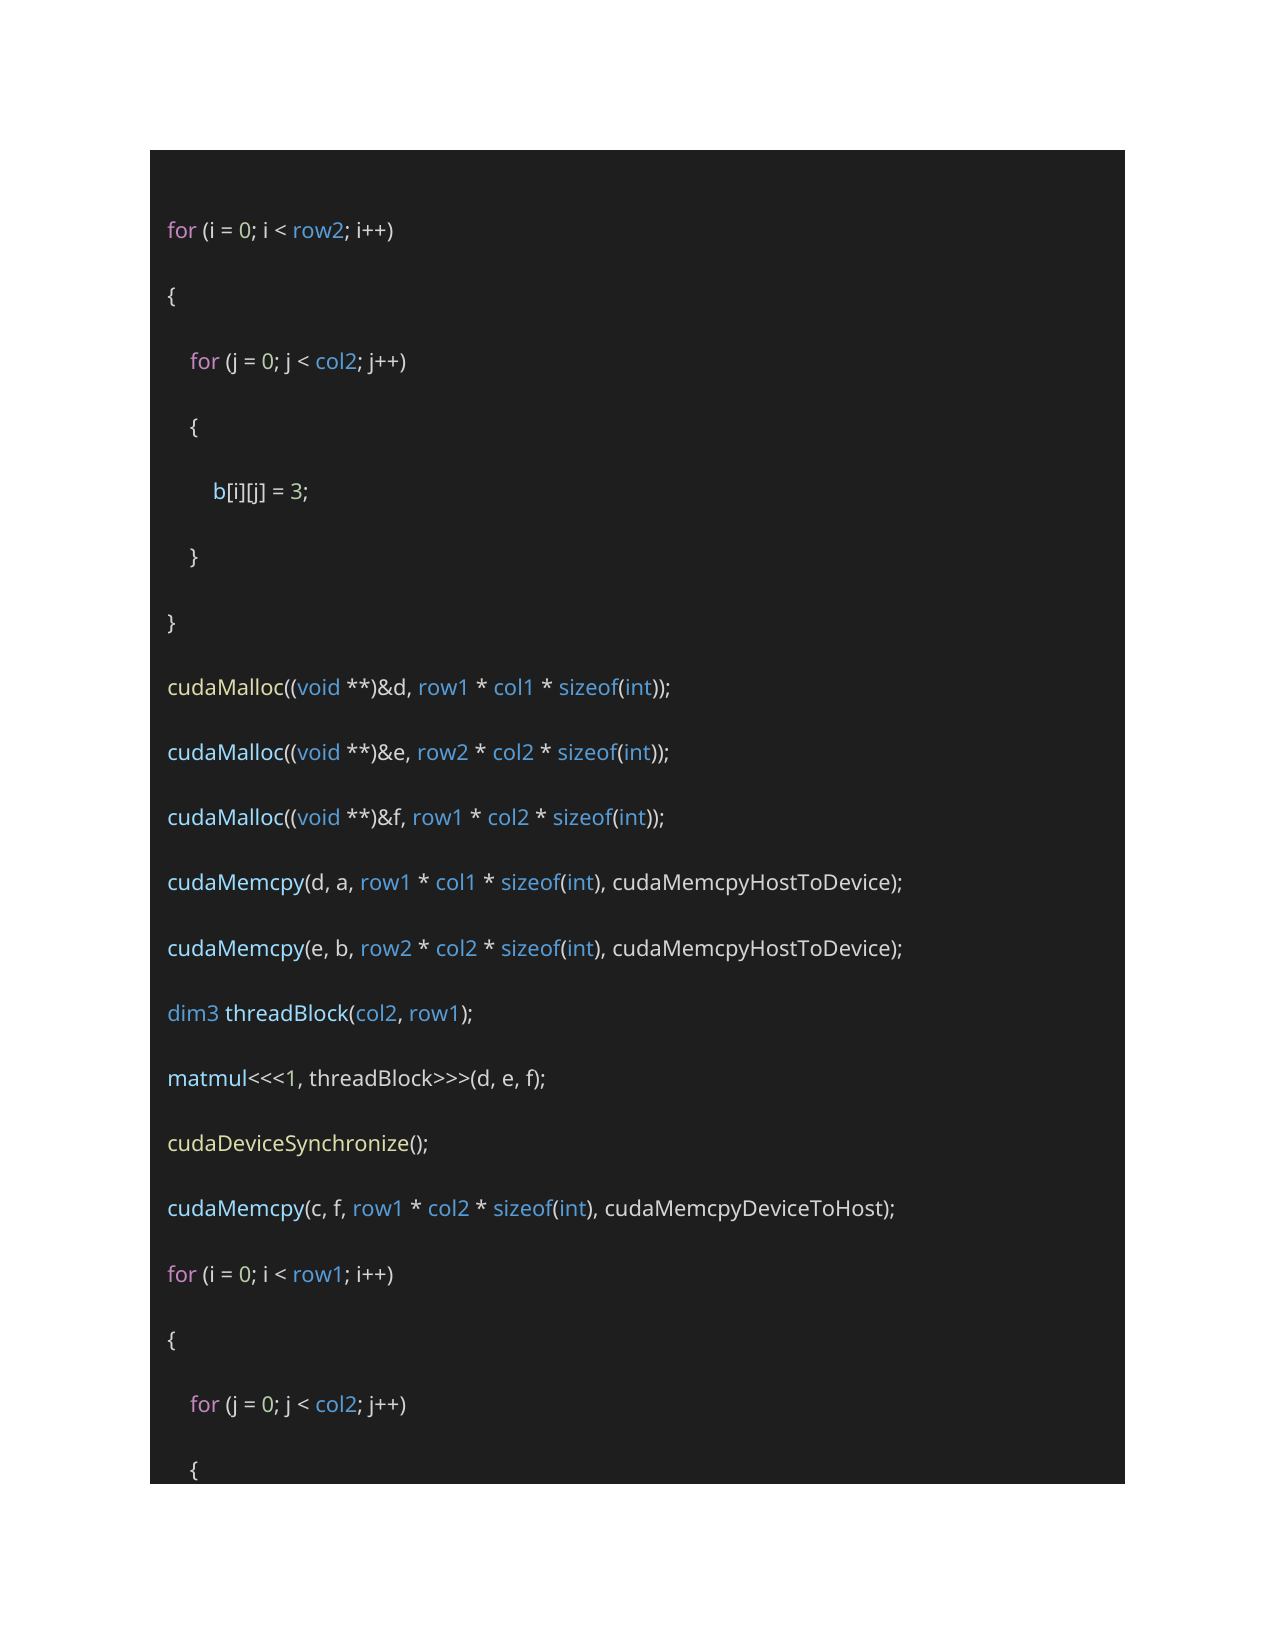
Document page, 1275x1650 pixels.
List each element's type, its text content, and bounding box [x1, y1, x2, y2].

text cudaDeviceSynchronize(); [150, 1128, 1125, 1158]
text { [150, 280, 1125, 310]
text cudaMemcpy(d, a, row1 * col1 * sizeof(int), cudaMemcpyHostToDevice); [150, 867, 1125, 897]
text b[i][j] = 3; [150, 476, 1125, 506]
text } [150, 606, 1125, 636]
text dim3 threadBlock(col2, row1); [150, 998, 1125, 1027]
text matmul<<<1, threadBlock>>>(d, e, f); [150, 1063, 1125, 1093]
text { [150, 411, 1125, 441]
text { [150, 1454, 1125, 1484]
text for (i = 0; i < row2; i++) [150, 215, 1125, 245]
text cudaMemcpy(e, b, row2 * col2 * sizeof(int), cudaMemcpyHostToDevice); [150, 932, 1125, 962]
text cudaMalloc((void **)&f, row1 * col2 * sizeof(int)); [150, 802, 1125, 832]
text { [150, 1324, 1125, 1353]
text for (j = 0; j < col2; j++) [150, 1389, 1125, 1419]
text for (j = 0; j < col2; j++) [150, 346, 1125, 375]
text cudaMemcpy(c, f, row1 * col2 * sizeof(int), cudaMemcpyDeviceToHost); [150, 1193, 1125, 1223]
text cudaMalloc((void **)&d, row1 * col1 * sizeof(int)); [150, 672, 1125, 701]
text } [150, 541, 1125, 571]
text cudaMalloc((void **)&e, row2 * col2 * sizeof(int)); [150, 737, 1125, 767]
text for (i = 0; i < row1; i++) [150, 1258, 1125, 1288]
